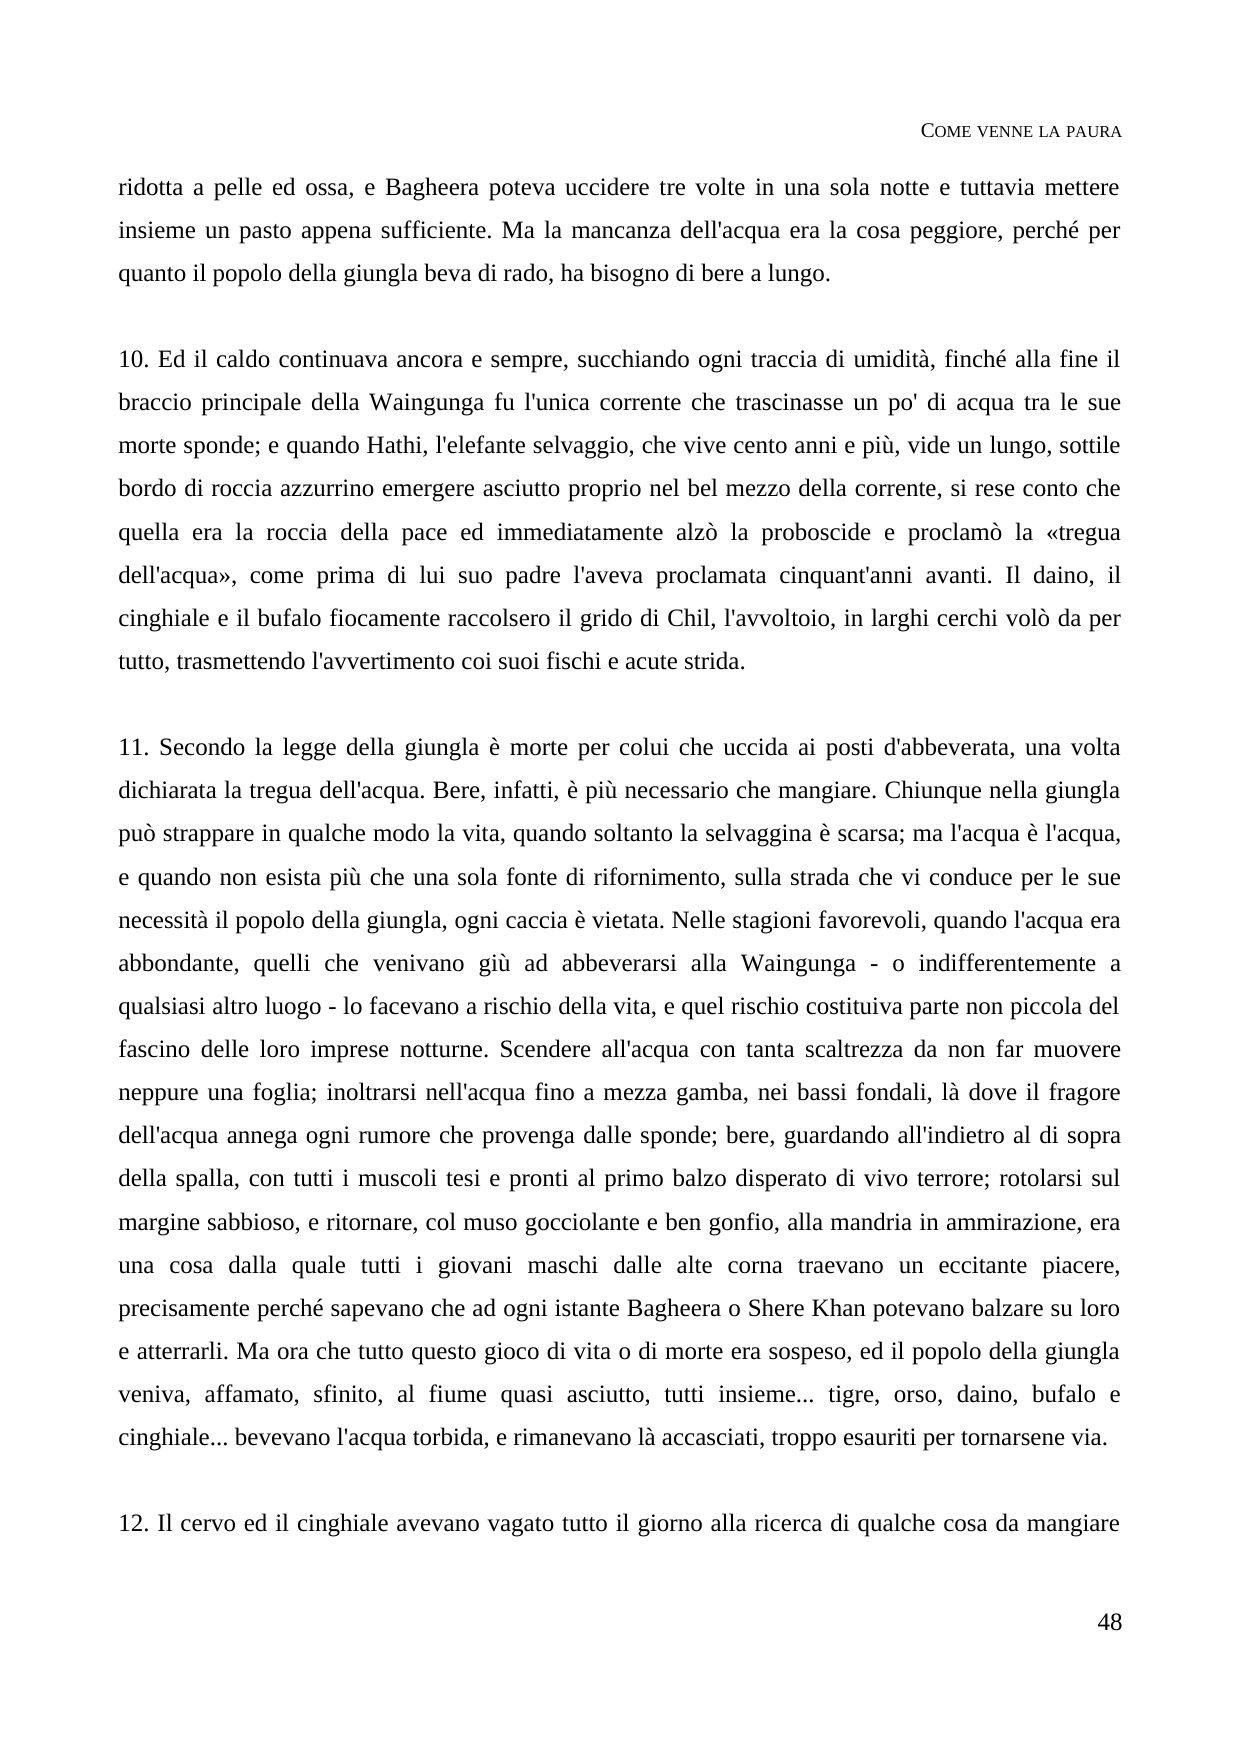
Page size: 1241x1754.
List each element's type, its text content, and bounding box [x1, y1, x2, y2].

text 10. Ed il caldo continuava ancora e sempre, succhiando ogni traccia di umidità, finché alla fine il braccio principale della Waingunga fu l'unica corrente che trascinasse un po' di acqua tra le sue morte sponde; e quando Hathi, l'elefante selvaggio, che vive cento anni e più, vide un lungo, sottile bordo di roccia azzurrino emergere asciutto proprio nel bel mezzo della corrente, si rese conto che quella era la roccia della pace ed immediatamente alzò la proboscide e proclamò la «tregua dell'acqua», come prima di lui suo padre l'aveva proclamata cinquant'anni avanti. Il daino, il cinghiale e il bufalo fiocamente raccolsero il grido di Chil, l'avvoltoio, in larghi cerchi volò da per tutto, trasmettendo l'avvertimento coi suoi fischi e acute strida. [118, 344, 1122, 675]
text ridotta a pelle ed ossa, e Bagheera poteva uccidere tre volte in una sola notte e tuttavia mettere insieme un pasto appena sufficiente. Ma la mancanza dell'acqua era la cosa peggiore, perché per quanto il popolo della giungla beva di rado, ha bisogno di bere a lungo. [118, 172, 1122, 287]
text 11. Secondo la legge della giungla è morte per colui che uccida ai posti d'abbeverata, una volta dichiarata la tregua dell'acqua. Bere, infatti, è più necessario che mangiare. Chiunque nella giungla può strappare in qualche modo la vita, quando soltanto la selvaggina è scarsa; ma l'acqua è l'acqua, e quando non esista più che una sola fonte di rifornimento, sulla strada che vi conduce per le sue necessità il popolo della giungla, ogni caccia è vietata. Nelle stagioni favorevoli, quando l'acqua era abbondante, quelli che venivano giù ad abbeverarsi alla Waingunga - o indifferentemente a qualsiasi altro luogo - lo facevano a rischio della vita, e quel rischio costituiva parte non piccola del fascino delle loro imprese notturne. Scendere all'acqua con tanta scaltrezza da non far muovere neppure una foglia; inoltrarsi nell'acqua fino a mezza gamba, nei bassi fondali, là dove il fragore dell'acqua annega ogni rumore che provenga dalle sponde; bere, guardando all'indietro al di sopra della spalla, con tutti i muscoli tesi e pronti al primo balzo disperato di vivo terrore; rotolarsi sul margine sabbioso, e ritornare, col muso gocciolante e ben gonfio, alla mandria in ammirazione, era una cosa dalla quale tutti i giovani maschi dalle alte corna traevano un eccitante piacere, precisamente perché sapevano che ad ogni istante Bagheera o Shere Khan potevano balzare su loro e atterrarli. Ma ora che tutto questo gioco di vita o di morte era sospeso, ed il popolo della giungla veniva, affamato, sfinito, al fiume quasi asciutto, tutti insieme... tigre, orso, daino, bufalo e cinghiale... bevevano l'acqua torbida, e rimanevano là accasciati, troppo esauriti per tornarsene via. [118, 732, 1122, 1451]
text 12. Il cervo ed il cinghiale avevano vagato tutto il giorno alla ricerca di qualche cosa da mangiare [118, 1508, 1122, 1537]
